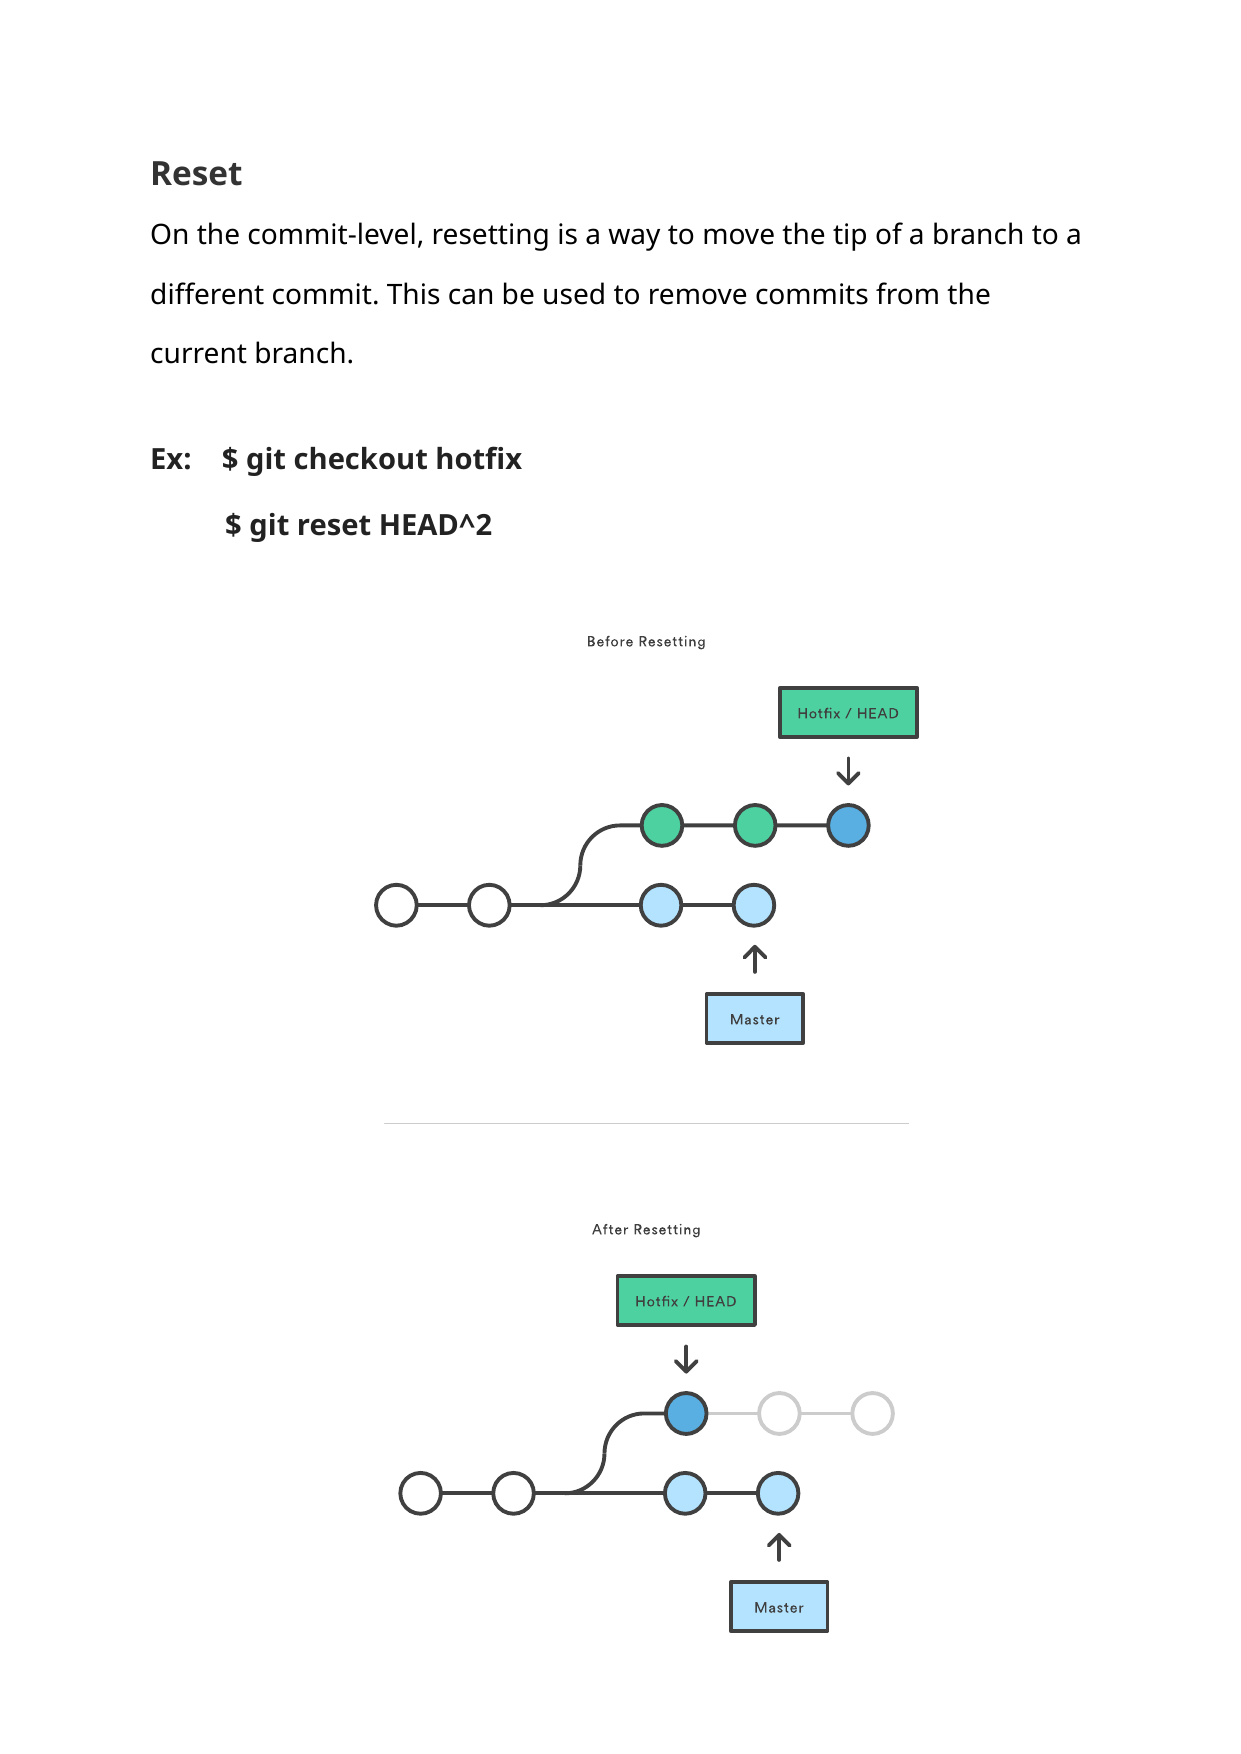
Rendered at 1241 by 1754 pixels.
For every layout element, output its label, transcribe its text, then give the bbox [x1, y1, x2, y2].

subtitle Reset [150, 150, 1090, 195]
text Ex: $ git checkout hotfix [150, 438, 1090, 478]
text On the commit-level, resetting is a way to move the tip of a branch to a different commit. This can be used to remove commits from the current branch. [150, 215, 1090, 372]
text $ git reset HEAD^2 [150, 504, 1090, 544]
